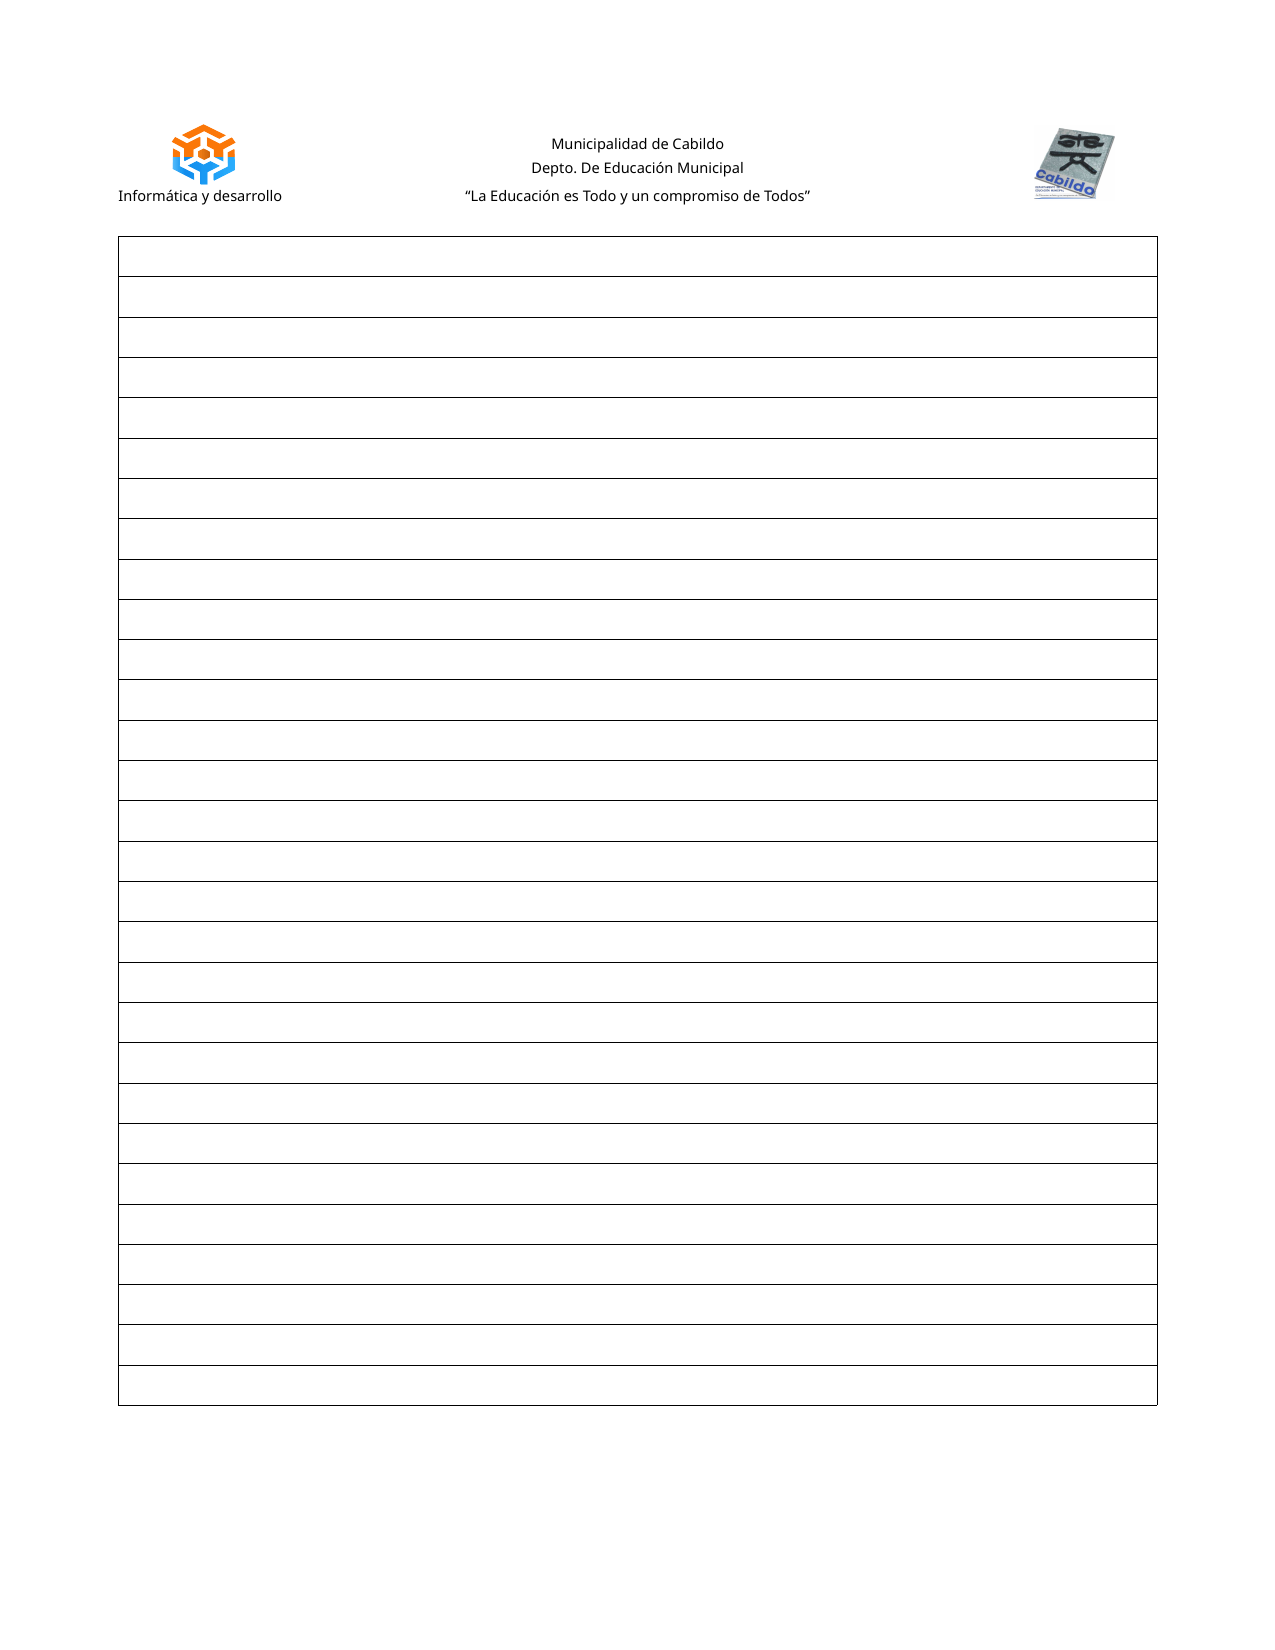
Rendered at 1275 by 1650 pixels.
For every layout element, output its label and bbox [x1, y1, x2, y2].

table_cell [119, 640, 1157, 679]
table_cell [119, 479, 1157, 518]
table_cell [119, 358, 1157, 397]
table_cell [119, 318, 1157, 357]
table_cell [119, 1003, 1157, 1042]
table_cell [119, 801, 1157, 841]
table_cell [119, 1164, 1157, 1203]
table_header [119, 237, 1157, 276]
table_cell [119, 1084, 1157, 1123]
table_cell [119, 1366, 1157, 1405]
table_cell [119, 439, 1157, 478]
table_cell [119, 721, 1157, 760]
table_cell [119, 1124, 1157, 1163]
table_cell [119, 519, 1157, 558]
table_cell [119, 1043, 1157, 1082]
table_cell [119, 842, 1157, 881]
table_cell [119, 398, 1157, 437]
picture [168, 123, 238, 186]
table_cell [119, 1245, 1157, 1284]
table_cell [119, 1285, 1157, 1324]
table_cell [119, 600, 1157, 639]
table_cell [119, 963, 1157, 1002]
table_cell [119, 1205, 1157, 1244]
picture [1033, 125, 1115, 201]
table_cell [119, 922, 1157, 962]
table_cell [119, 560, 1157, 599]
table_cell [119, 761, 1157, 800]
table_cell [119, 680, 1157, 720]
table_cell [119, 277, 1157, 317]
table_cell [119, 1325, 1157, 1365]
table_cell [119, 882, 1157, 921]
